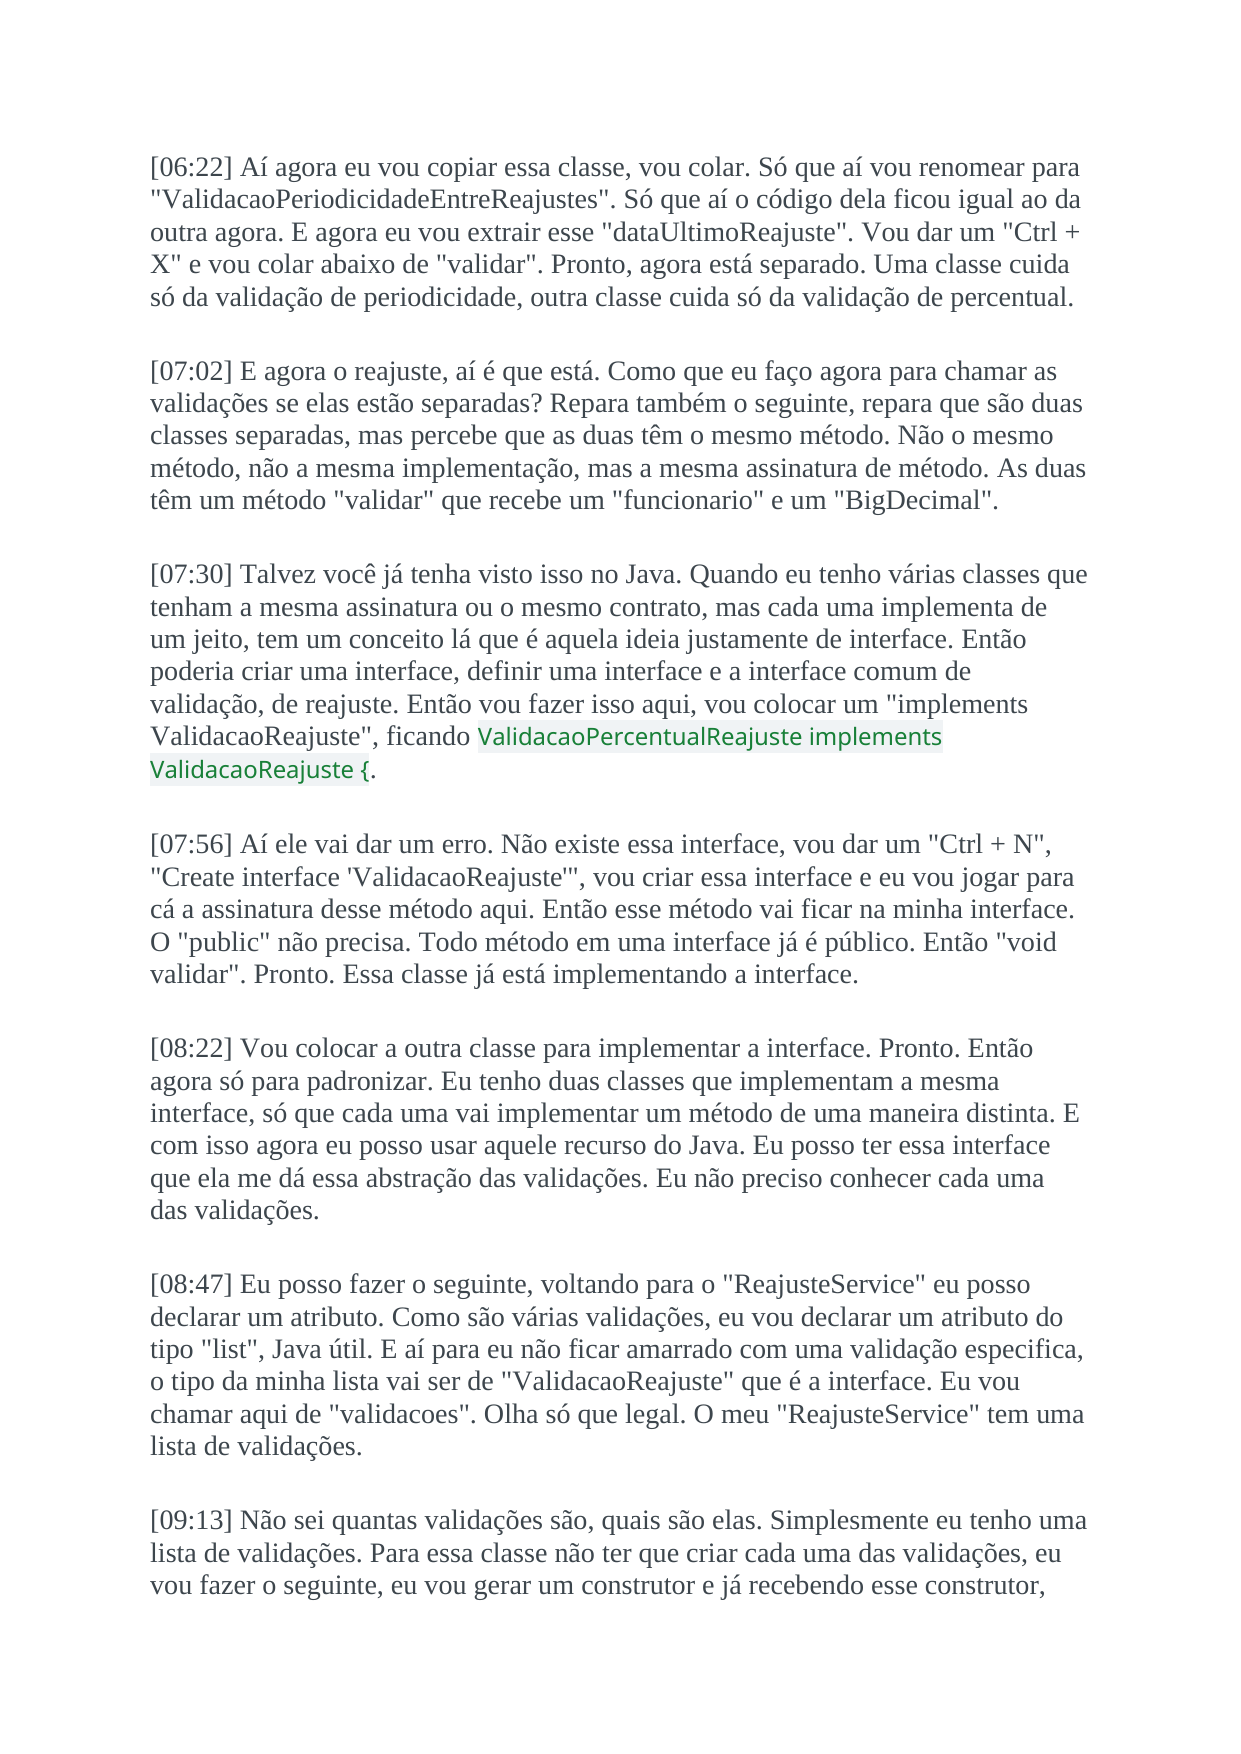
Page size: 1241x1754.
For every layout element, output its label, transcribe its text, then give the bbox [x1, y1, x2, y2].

text [07:02] E agora o reajuste, aí é que está. Como que eu faço agora para chamar as validações se elas estão separadas? Repara também o seguinte, repara que são duas classes separadas, mas percebe que as duas têm o mesmo método. Não o mesmo método, não a mesma implementação, mas a mesma assinatura de método. As duas têm um método "validar" que recebe um "funcionario" e um "BigDecimal". [150, 354, 1090, 516]
text [09:13] Não sei quantas validações são, quais são elas. Simplesmente eu tenho uma lista de validações. Para essa classe não ter que criar cada uma das validações, eu vou fazer o seguinte, eu vou gerar um construtor e já recebendo esse construtor, [150, 1503, 1090, 1601]
text [06:22] Aí agora eu vou copiar essa classe, vou colar. Só que aí vou renomear para "ValidacaoPeriodicidadeEntreReajustes". Só que aí o código dela ficou igual ao da outra agora. E agora eu vou extrair esse "dataUltimoReajuste". Vou dar um "Ctrl + X" e vou colar abaixo de "validar". Pronto, agora está separado. Uma classe cuida só da validação de periodicidade, outra classe cuida só da validação de percentual. [150, 150, 1090, 312]
text [08:22] Vou colocar a outra classe para implementar a interface. Pronto. Então agora só para padronizar. Eu tenho duas classes que implementam a mesma interface, só que cada uma vai implementar um método de uma maneira distinta. E com isso agora eu posso usar aquele recurso do Java. Eu posso ter essa interface que ela me dá essa abstração das validações. Eu não preciso conhecer cada uma das validações. [150, 1031, 1090, 1226]
text [07:30] Talvez você já tenha visto isso no Java. Quando eu tenho várias classes que tenham a mesma assinatura ou o mesmo contrato, mas cada uma implementa de um jeito, tem um conceito lá que é aquela ideia justamente de interface. Então poderia criar uma interface, definir uma interface e a interface comum de validação, de reajuste. Então vou fazer isso aqui, vou colocar um "implements ValidacaoReajuste", ficando ValidacaoPercentualReajuste implements ValidacaoReajuste {. [150, 557, 1090, 786]
text [08:47] Eu posso fazer o seguinte, voltando para o "ReajusteService" eu posso declarar um atributo. Como são várias validações, eu vou declarar um atributo do tipo "list", Java útil. E aí para eu não ficar amarrado com uma validação especifica, o tipo da minha lista vai ser de "ValidacaoReajuste" que é a interface. Eu vou chamar aqui de "validacoes". Olha só que legal. O meu "ReajusteService" tem uma lista de validações. [150, 1267, 1090, 1462]
text [07:56] Aí ele vai dar um erro. Não existe essa interface, vou dar um "Ctrl + N", "Create interface 'ValidacaoReajuste'", vou criar essa interface e eu vou jogar para cá a assinatura desse método aqui. Então esse método vai ficar na minha interface. O "public" não precisa. Todo método em uma interface já é público. Então "void validar". Pronto. Essa classe já está implementando a interface. [150, 828, 1090, 989]
